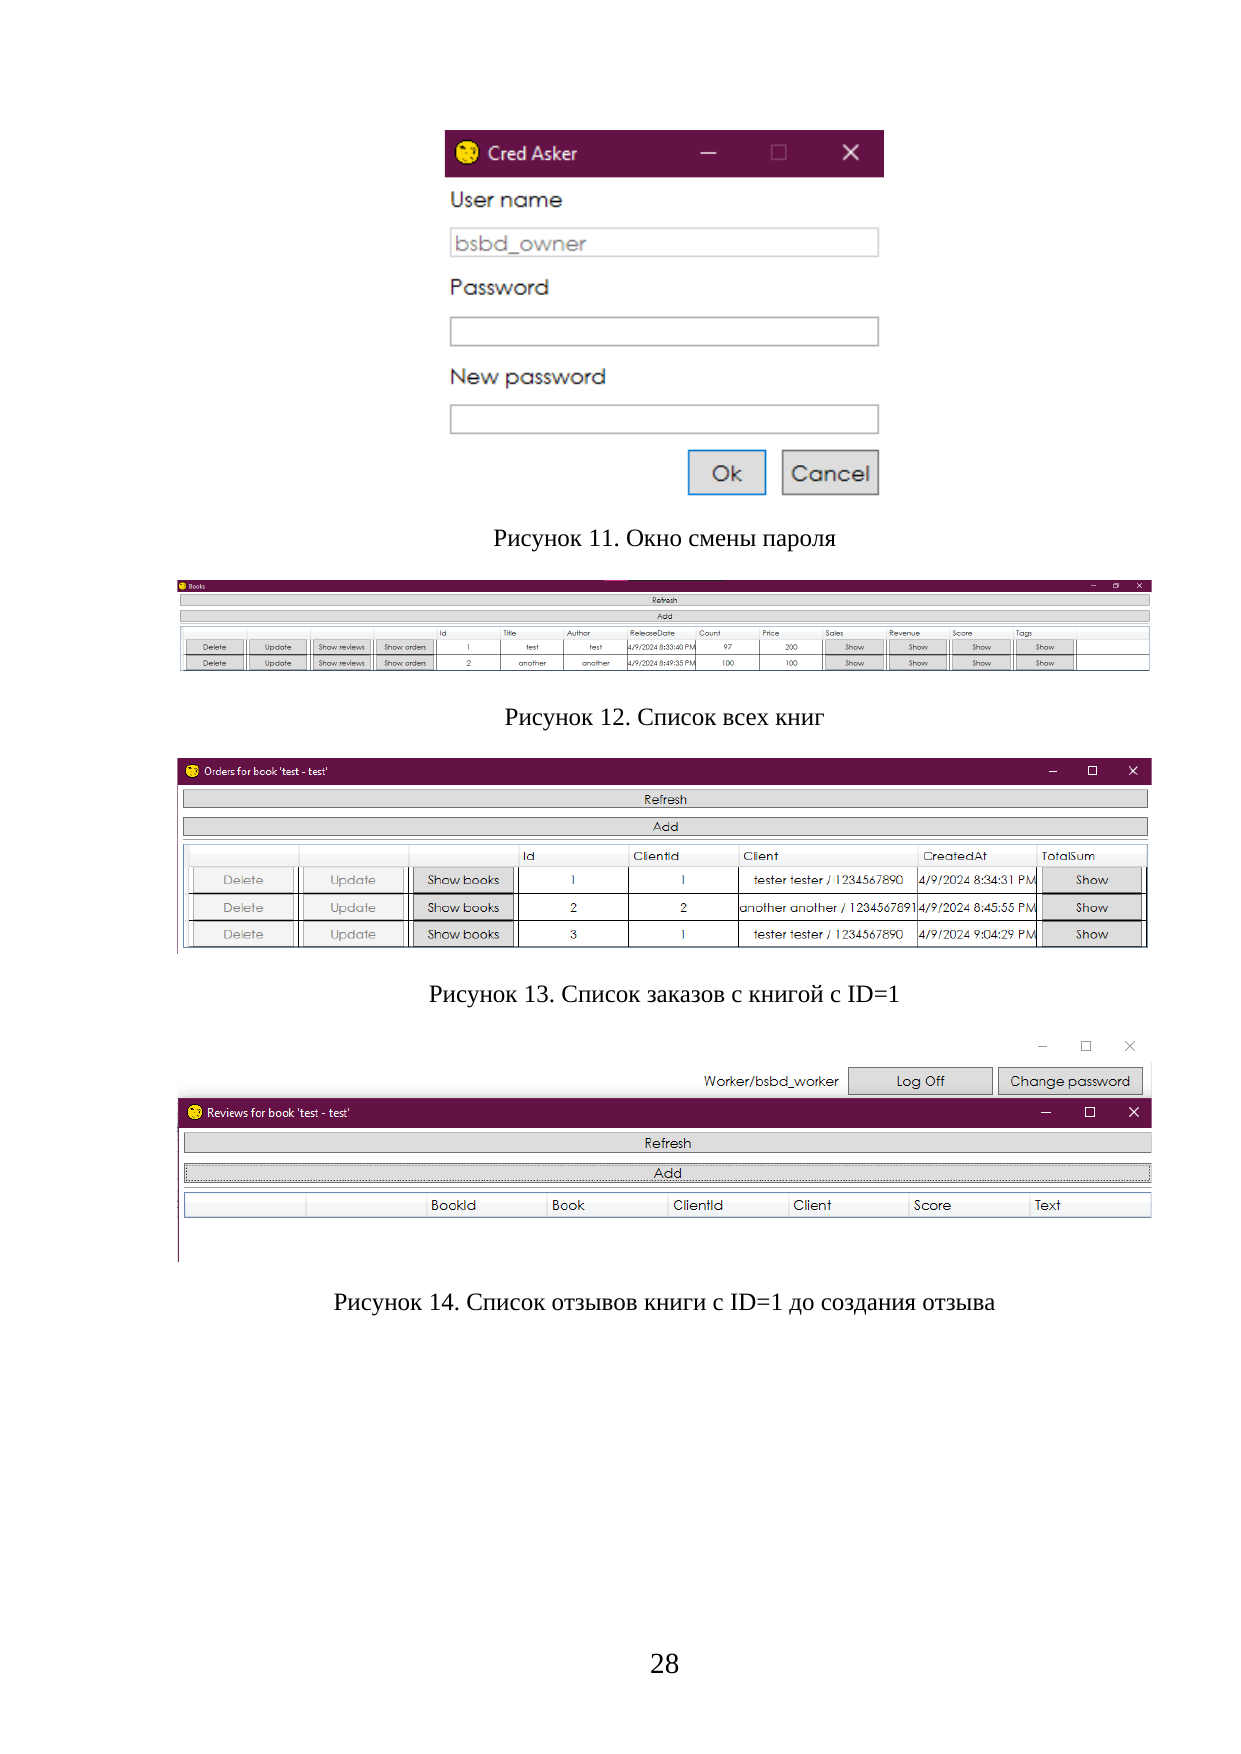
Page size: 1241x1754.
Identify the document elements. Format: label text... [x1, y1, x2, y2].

text Рисунок 13. Список заказов с книгой с ID=1 [177, 954, 1152, 1008]
picture [177, 1036, 1152, 1262]
picture [444, 130, 884, 497]
picture [177, 758, 1152, 954]
picture [177, 580, 1152, 676]
text Рисунок 11. Окно смены пароля [445, 497, 884, 552]
text Рисунок 14. Список отзывов книги с ID=1 до создания отзыва [177, 1262, 1152, 1316]
text Рисунок 12. Список всех книг [177, 676, 1152, 730]
